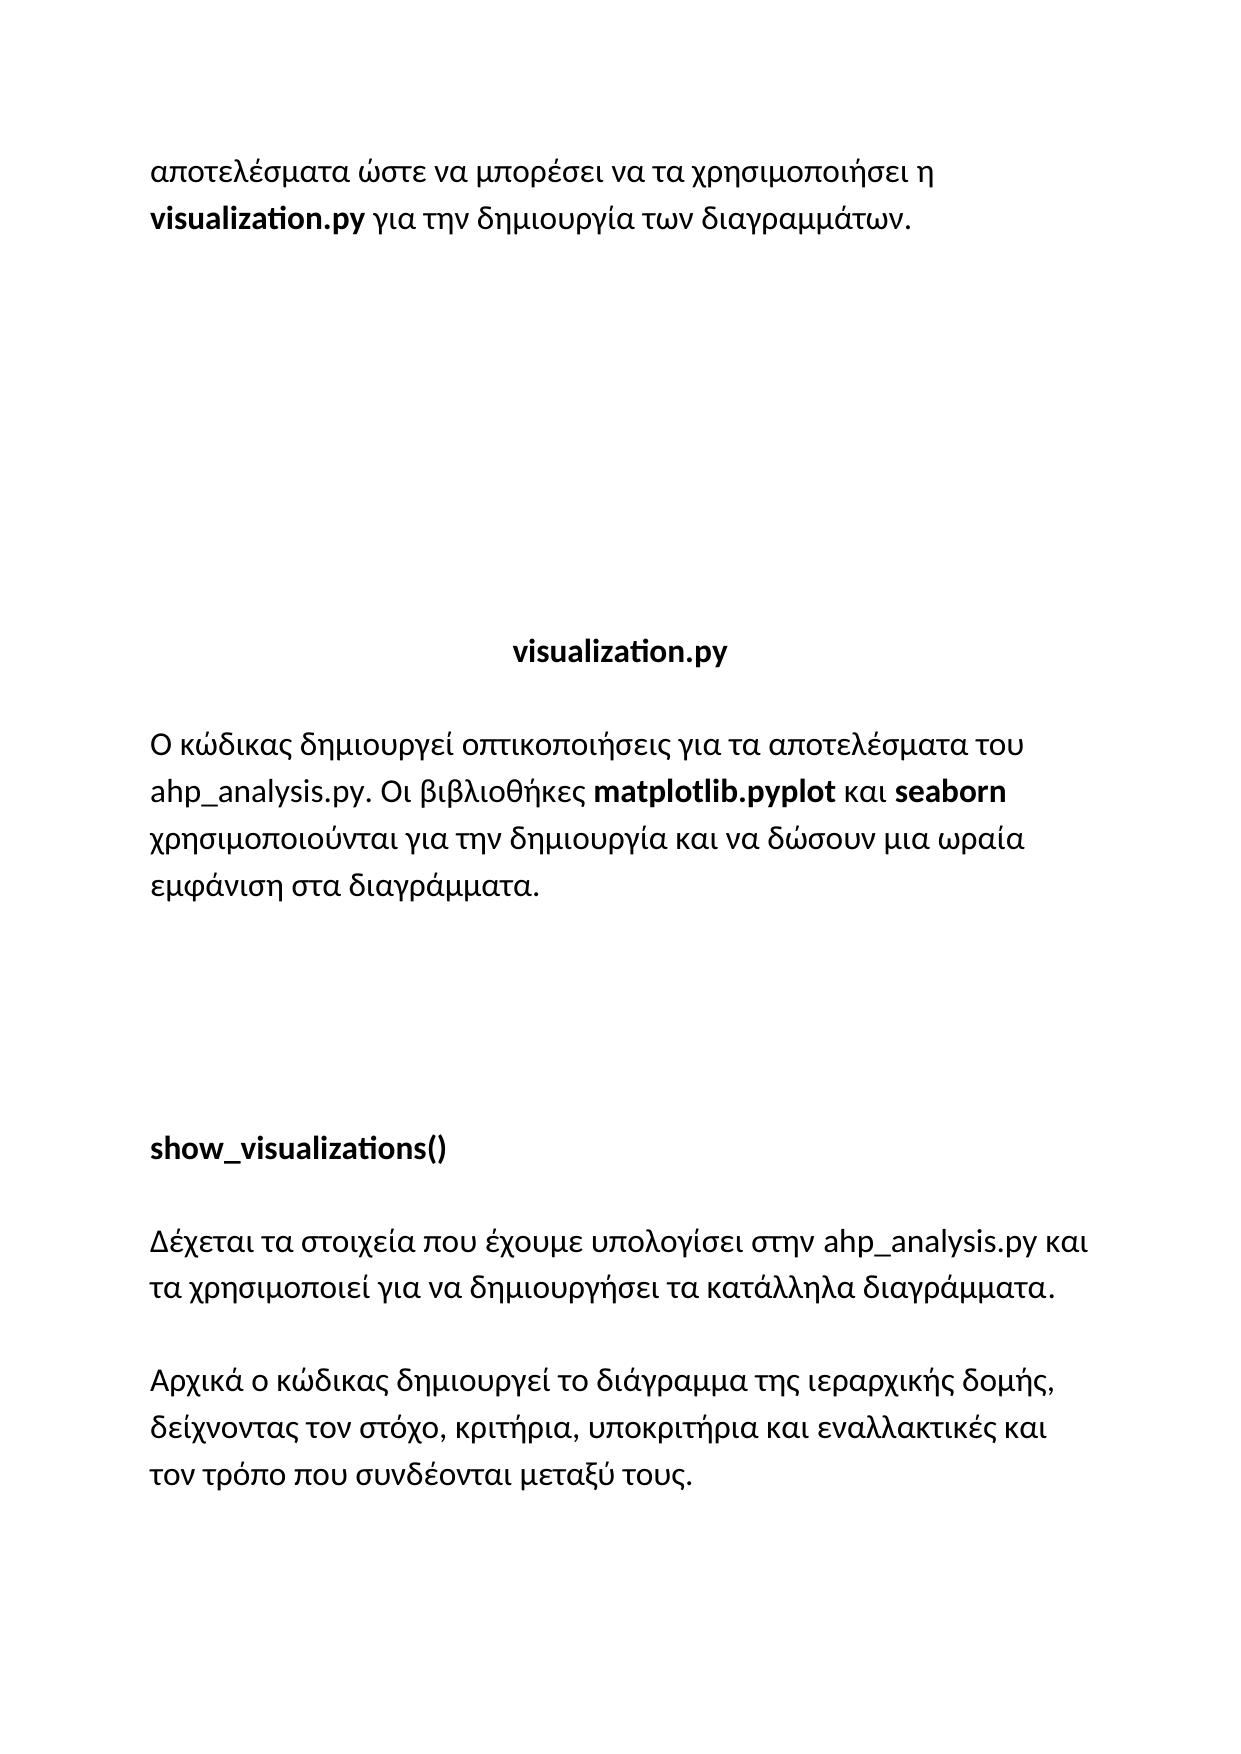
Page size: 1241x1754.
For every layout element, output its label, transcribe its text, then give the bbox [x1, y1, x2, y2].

text visualization.py [150, 630, 1090, 671]
text Δέχεται τα στοιχεία που έχουμε υπολογίσει στην ahp_analysis.py και τα χρησιμοποιεί για να δημιουργήσει τα κατάλληλα διαγράμματα. [150, 1219, 1090, 1307]
text αποτελέσματα ώστε να μπορέσει να τα χρησιμοποιήσει η visualization.py για την δημιουργία των διαγραμμάτων. [150, 150, 1090, 237]
text show_visualizations() [150, 1127, 1090, 1167]
text Ο κώδικας δημιουργεί οπτικοποιήσεις για τα αποτελέσματα του ahp_analysis.py. Οι βιβλιοθήκες matplotlib.pyplot και seaborn χρησιμοποιούνται για την δημιουργία και να δώσουν μια ωραία εμφάνιση στα διαγράμματα. [150, 723, 1090, 904]
text Αρχικά ο κώδικας δημιουργεί το διάγραμμα της ιεραρχικής δομής, δείχνοντας τον στόχο, κριτήρια, υποκριτήρια και εναλλακτικές και τον τρόπο που συνδέονται μεταξύ τους. [150, 1359, 1090, 1493]
